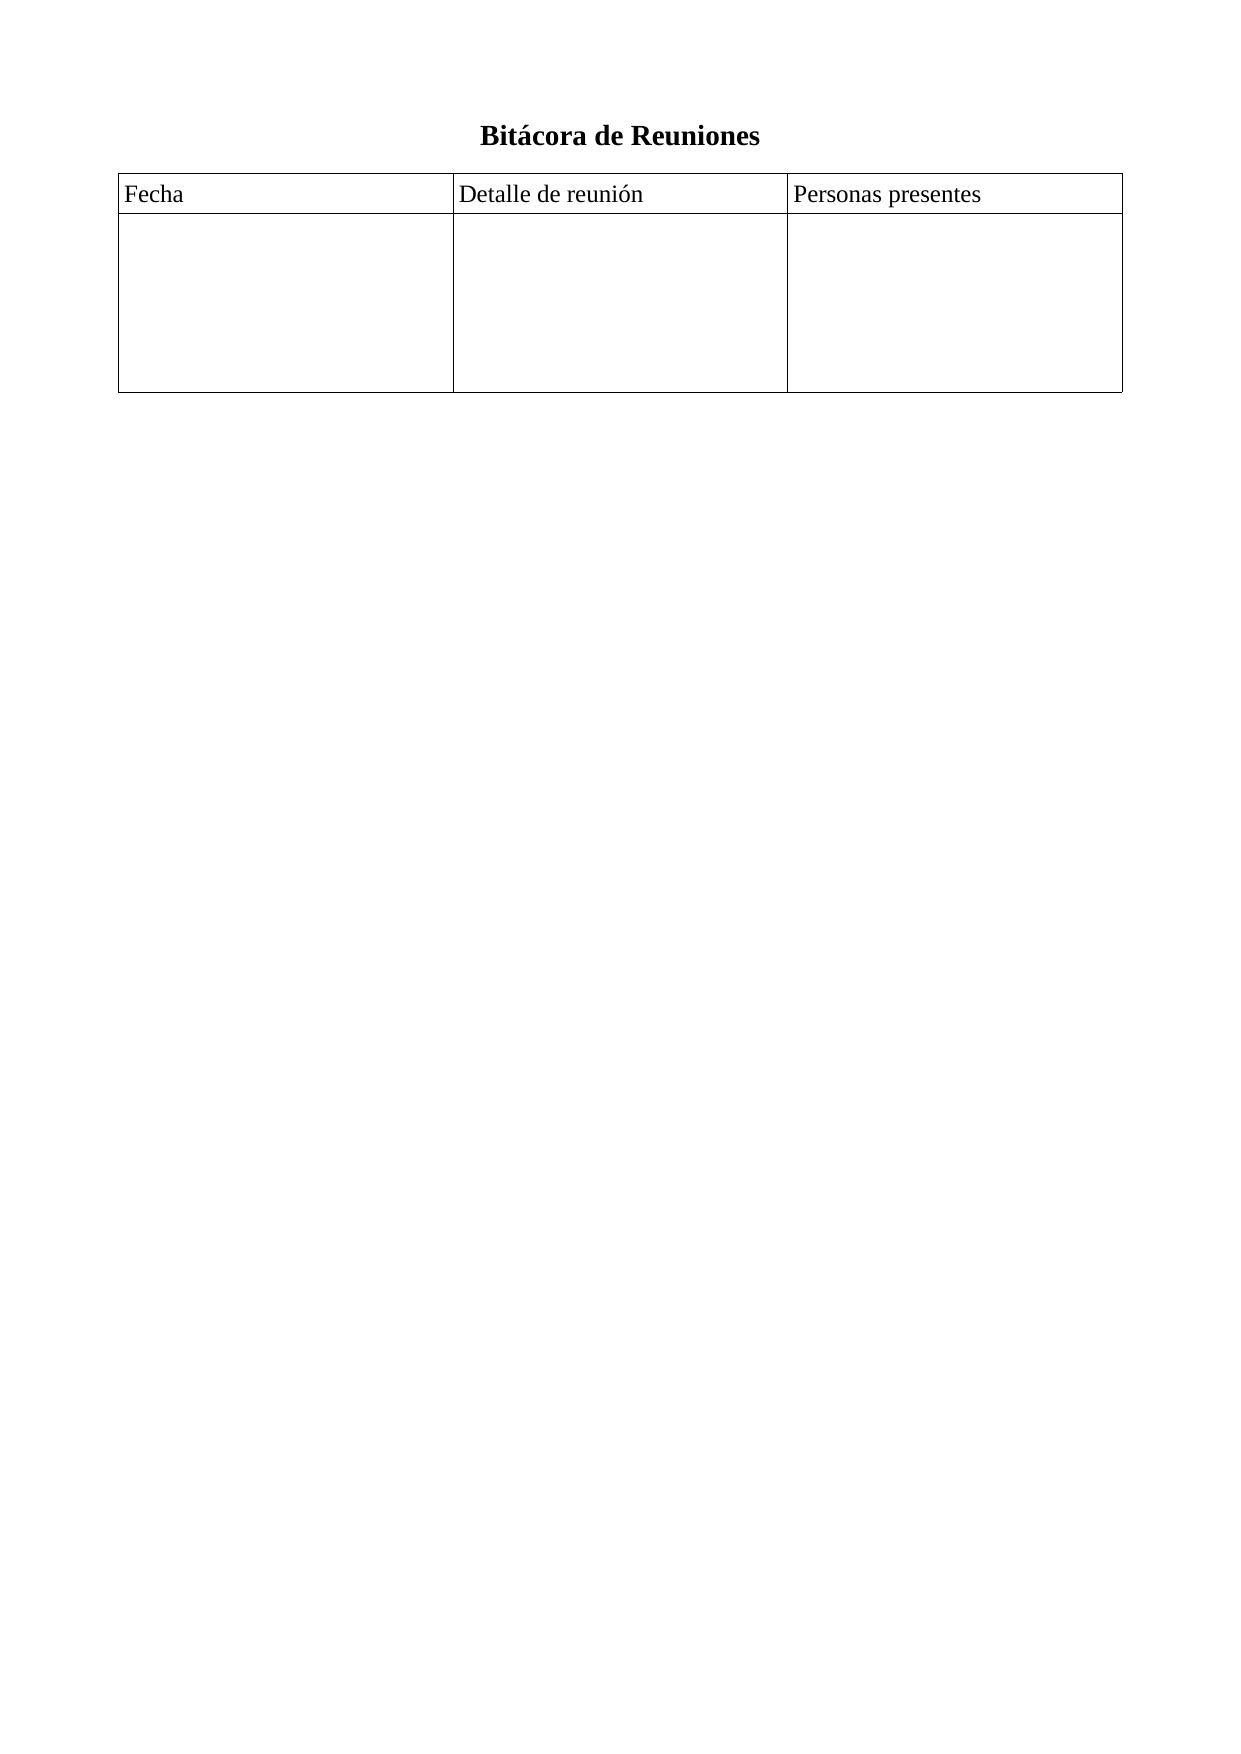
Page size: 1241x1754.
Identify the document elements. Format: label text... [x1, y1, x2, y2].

table_header Fecha [119, 174, 453, 213]
table_cell [454, 214, 787, 392]
table_cell [788, 214, 1122, 392]
table_cell [119, 214, 453, 392]
table_header Personas presentes [788, 174, 1122, 213]
table_header Detalle de reunión [454, 174, 787, 213]
text Bitácora de Reuniones [118, 118, 1122, 152]
